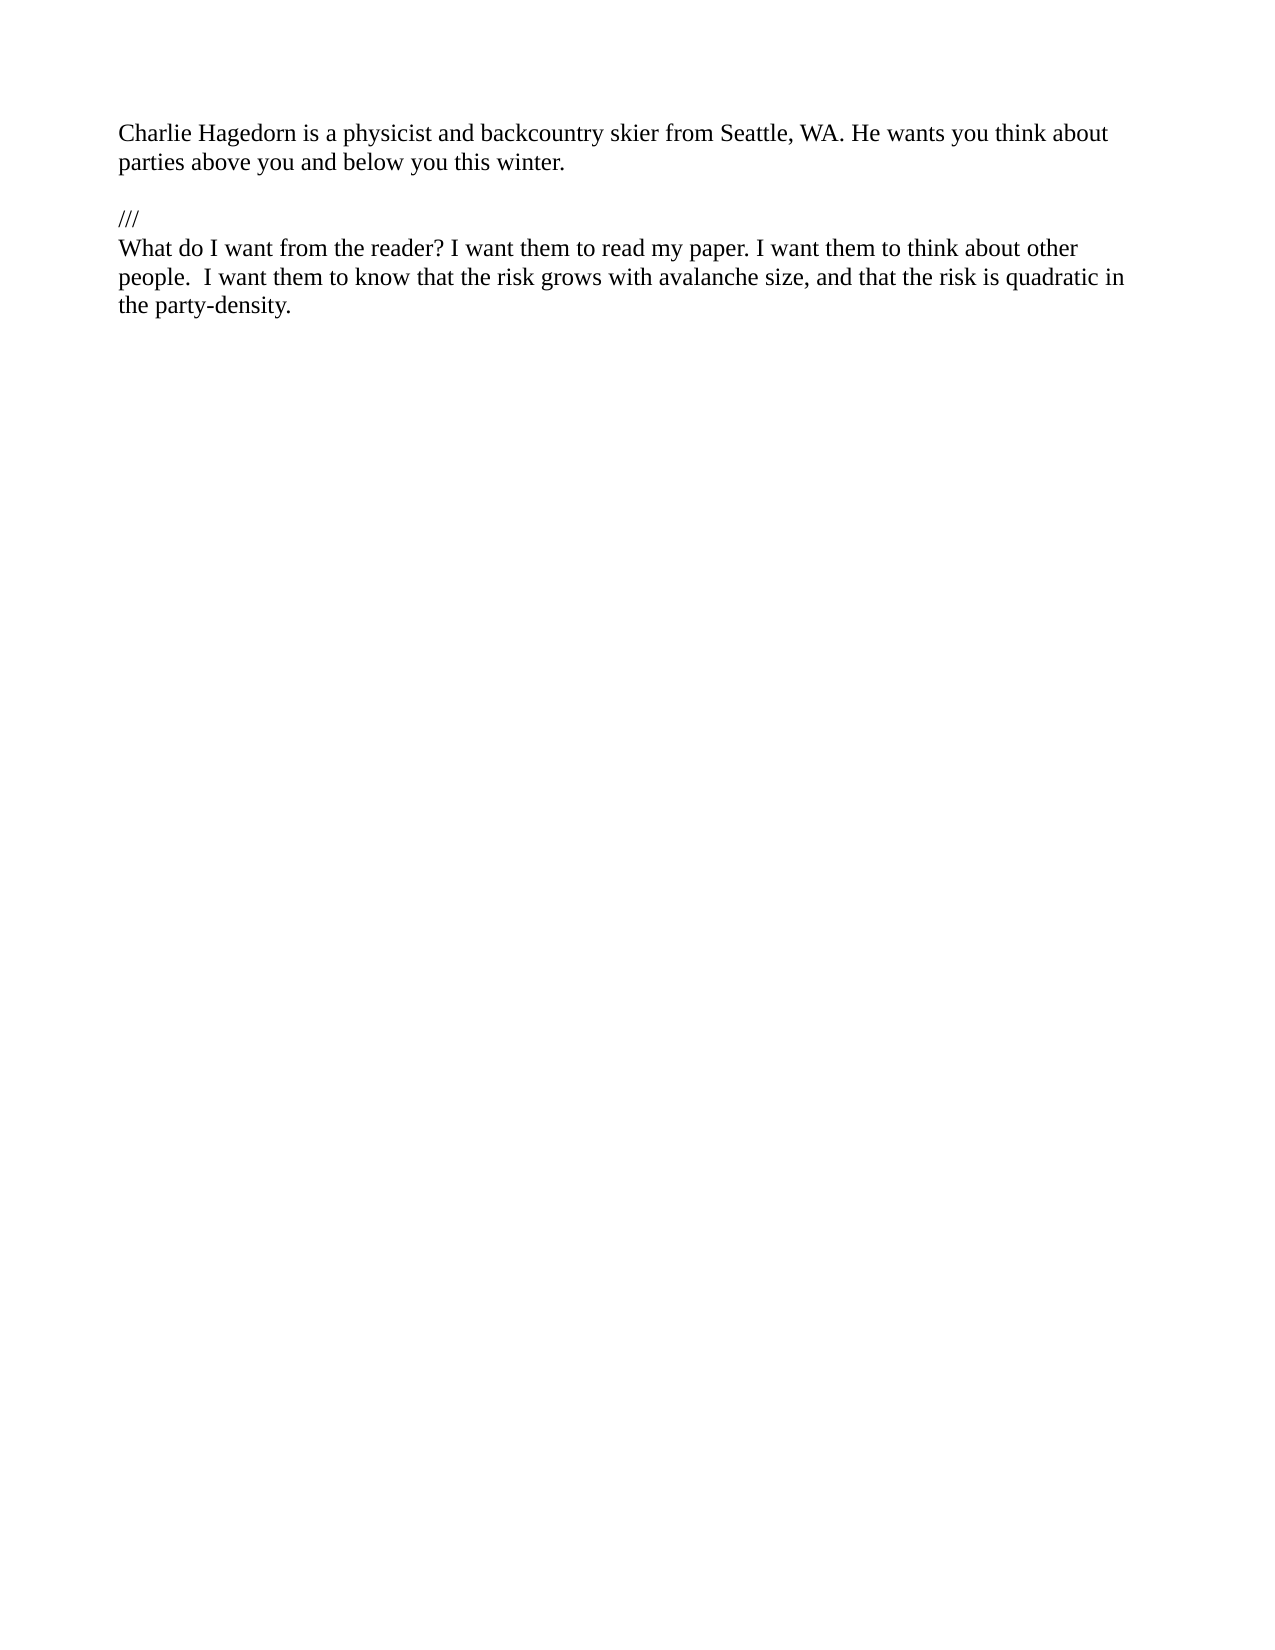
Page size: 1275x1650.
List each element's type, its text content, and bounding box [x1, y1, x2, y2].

text What do I want from the reader? I want them to read my paper. I want them to think about other people. I want them to know that the risk grows with avalanche size, and that the risk is quadratic in the party-density. [118, 233, 1157, 319]
text /// [118, 204, 1157, 233]
text Charlie Hagedorn is a physicist and backcountry skier from Seattle, WA. He wants you think about parties above you and below you this winter. [118, 118, 1157, 176]
